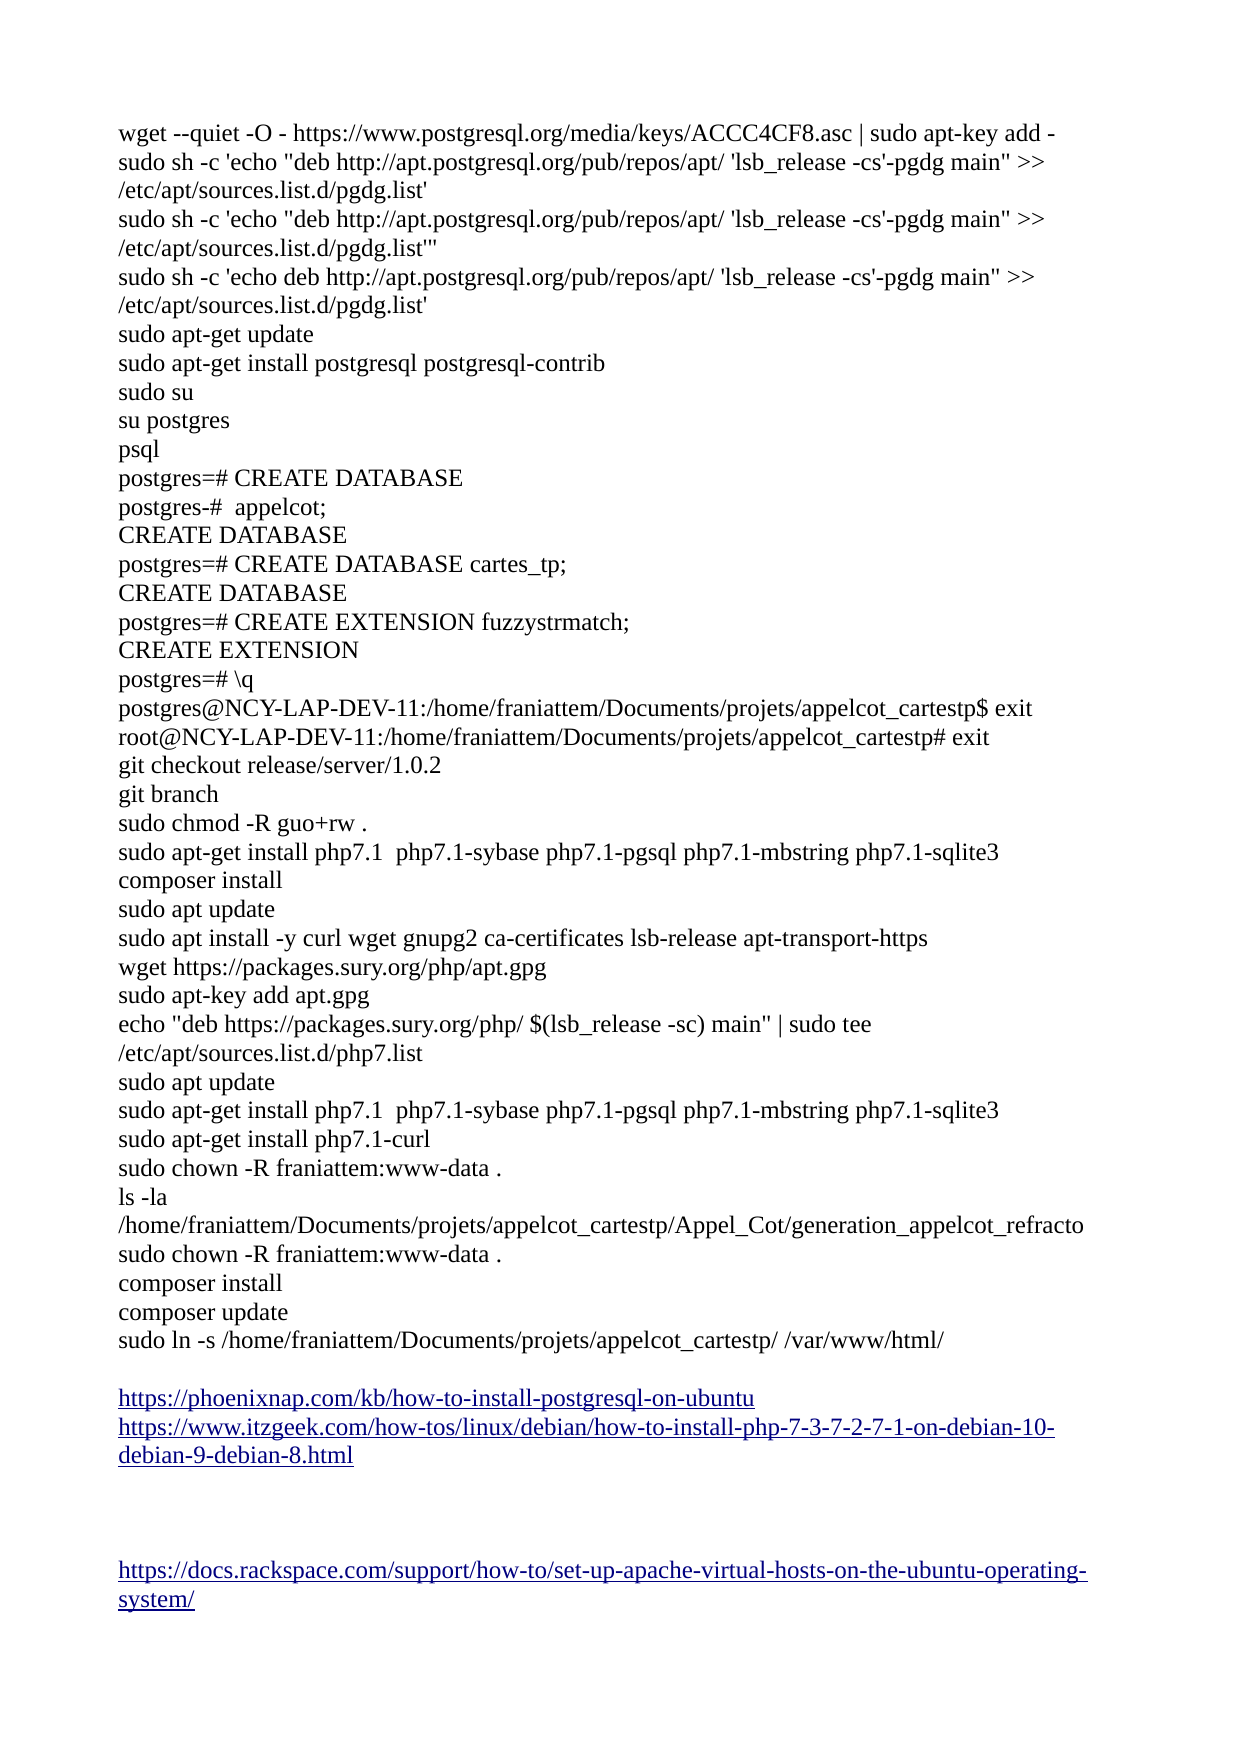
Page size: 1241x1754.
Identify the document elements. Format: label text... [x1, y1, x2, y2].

text echo "deb https://packages.sury.org/php/ $(lsb_release -sc) main" | sudo tee /etc/apt/sources.list.d/php7.list [118, 1009, 1122, 1067]
text ls -la /home/franiattem/Documents/projets/appelcot_cartestp/Appel_Cot/generation_appelcot_refracto [118, 1182, 1122, 1239]
text postgres=# CREATE DATABASE cartes_tp; [118, 549, 1122, 578]
text sudo ln -s /home/franiattem/Documents/projets/appelcot_cartestp/ /var/www/html/ [118, 1326, 1122, 1354]
text sudo apt-get install php7.1 php7.1-sybase php7.1-pgsql php7.1-mbstring php7.1-sqlite3 [118, 837, 1122, 866]
text sudo sh -c 'echo "deb http://apt.postgresql.org/pub/repos/apt/ 'lsb_release -cs'-pgdg main" >> /etc/apt/sources.list.d/pgdg.list' [118, 147, 1122, 204]
text sudo su [118, 377, 1122, 406]
text sudo apt update [118, 894, 1122, 923]
text sudo apt install -y curl wget gnupg2 ca-certificates lsb-release apt-transport-https [118, 923, 1122, 952]
text sudo apt-get install postgresql postgresql-contrib [118, 348, 1122, 377]
text sudo apt-get install php7.1 php7.1-sybase php7.1-pgsql php7.1-mbstring php7.1-sqlite3 [118, 1096, 1122, 1124]
text sudo apt-get install php7.1-curl [118, 1124, 1122, 1153]
text root@NCY-LAP-DEV-11:/home/franiattem/Documents/projets/appelcot_cartestp# exit [118, 722, 1122, 751]
text sudo apt-get update [118, 319, 1122, 348]
text https://www.itzgeek.com/how-tos/linux/debian/how-to-install-php-7-3-7-2-7-1-on-debian-10-debian-9-debian-8.html [118, 1412, 1122, 1469]
text postgres-# appelcot; [118, 492, 1122, 521]
text sudo apt update [118, 1067, 1122, 1096]
text wget https://packages.sury.org/php/apt.gpg [118, 952, 1122, 981]
text sudo sh -c 'echo deb http://apt.postgresql.org/pub/repos/apt/ 'lsb_release -cs'-pgdg main" >> /etc/apt/sources.list.d/pgdg.list' [118, 262, 1122, 319]
text postgres=# \q [118, 664, 1122, 693]
text https://docs.rackspace.com/support/how-to/set-up-apache-virtual-hosts-on-the-ubuntu-operating-system/ [118, 1556, 1122, 1613]
text su postgres [118, 406, 1122, 434]
text https://phoenixnap.com/kb/how-to-install-postgresql-on-ubuntu [118, 1383, 1122, 1412]
text sudo chown -R franiattem:www-data . [118, 1239, 1122, 1268]
text sudo sh -c 'echo "deb http://apt.postgresql.org/pub/repos/apt/ 'lsb_release -cs'-pgdg main" >> /etc/apt/sources.list.d/pgdg.list'" [118, 204, 1122, 262]
text composer install [118, 1268, 1122, 1297]
text postgres@NCY-LAP-DEV-11:/home/franiattem/Documents/projets/appelcot_cartestp$ exit [118, 693, 1122, 722]
text wget --quiet -O - https://www.postgresql.org/media/keys/ACCC4CF8.asc | sudo apt-key add - [118, 118, 1122, 147]
text CREATE EXTENSION [118, 636, 1122, 664]
text CREATE DATABASE [118, 578, 1122, 607]
text psql [118, 434, 1122, 463]
text sudo chown -R franiattem:www-data . [118, 1153, 1122, 1182]
text postgres=# CREATE EXTENSION fuzzystrmatch; [118, 607, 1122, 636]
text composer install [118, 866, 1122, 894]
text sudo apt-key add apt.gpg [118, 981, 1122, 1009]
text git checkout release/server/1.0.2 [118, 751, 1122, 779]
text sudo chmod -R guo+rw . [118, 808, 1122, 837]
text postgres=# CREATE DATABASE [118, 463, 1122, 492]
text CREATE DATABASE [118, 521, 1122, 549]
text composer update [118, 1297, 1122, 1326]
text git branch [118, 779, 1122, 808]
